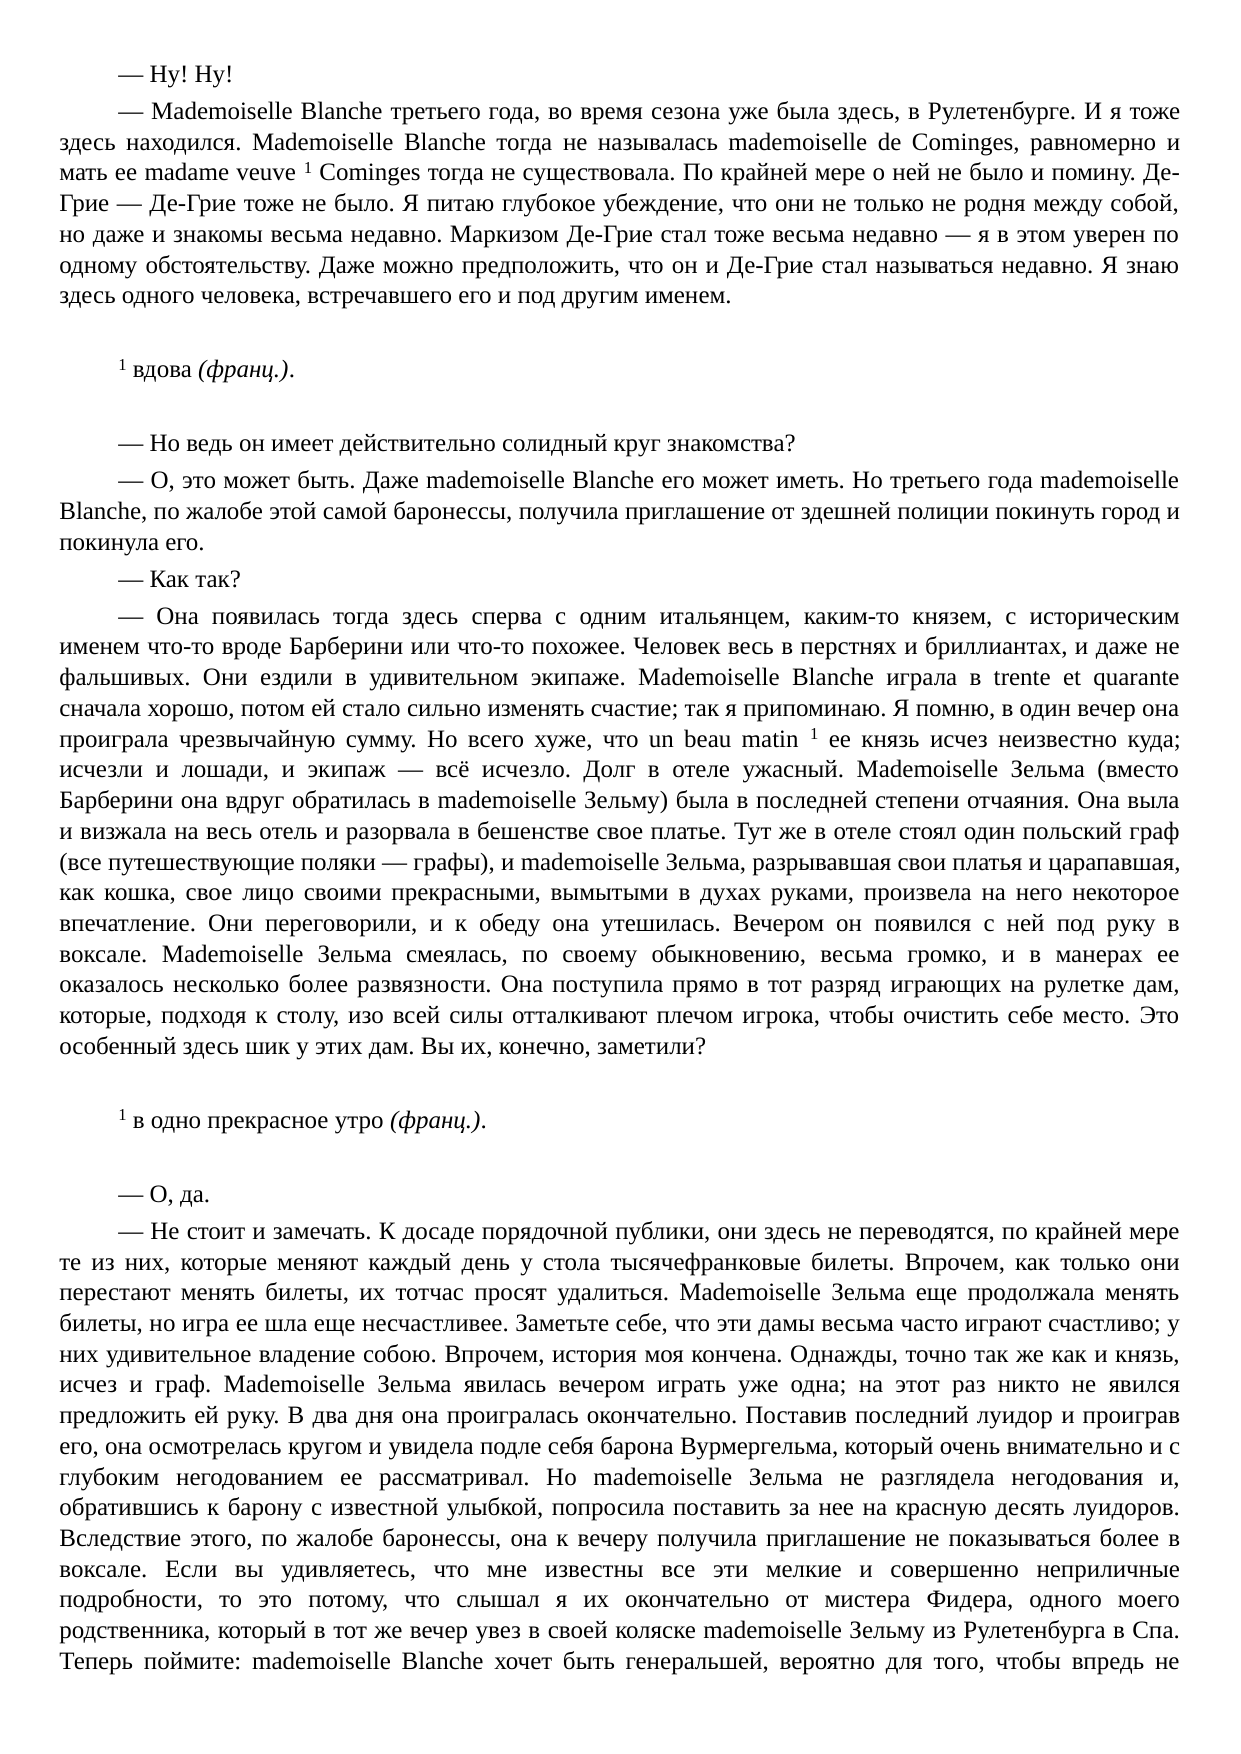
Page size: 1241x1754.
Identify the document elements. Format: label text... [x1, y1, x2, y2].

text — Mademoiselle Blanche третьего года, во время сезона уже была здесь, в Рулетенбурге. И я тоже здесь находился. Mademoiselle Blanche тогда не называлась mademoiselle de Cominges, равномерно и мать ее madame veuve 1 Cominges тогда не существовала. По крайней мере о ней не было и помину. Де-Грие — Де-Грие тоже не было. Я питаю глубокое убеждение, что они не только не родня между собой, но даже и знакомы весьма недавно. Маркизом Де-Грие стал тоже весьма недавно — я в этом уверен по одному обстоятельству. Даже можно предположить, что он и Де-Грие стал называться недавно. Я знаю здесь одного человека, встречавшего его и под другим именем. [59, 96, 1181, 309]
text 1 вдова (франц.). [59, 354, 1181, 383]
text — Но ведь он имеет действительно солидный круг знакомства? [59, 428, 1181, 457]
text — Как так? [59, 564, 1181, 592]
text 1 в одно прекрасное утро (франц.). [59, 1105, 1181, 1134]
text — О, это может быть. Даже mademoiselle Blanche его может иметь. Но третьего года mademoiselle Blanche, по жалобе этой самой баронессы, получила приглашение от здешней полиции покинуть город и покинула его. [59, 465, 1181, 556]
text — Ну! Ну! [59, 59, 1181, 88]
text — Не стоит и замечать. К досаде порядочной публики, они здесь не переводятся, по крайней мере те из них, которые меняют каждый день у стола тысячефранковые билеты. Впрочем, как только они перестают менять билеты, их тотчас просят удалиться. Mademoiselle Зельма еще продолжала менять билеты, но игра ее шла еще несчастливее. Заметьте себе, что эти дамы весьма часто играют счастливо; у них удивительное владение собою. Впрочем, история моя кончена. Однажды, точно так же как и князь, исчез и граф. Mademoiselle Зельма явилась вечером играть уже одна; на этот раз никто не явился предложить ей руку. В два дня она проигралась окончательно. Поставив последний луидор и проиграв его, она осмотрелась кругом и увидела подле себя барона Вурмергельма, который очень внимательно и с глубоким негодованием ее рассматривал. Но mademoiselle Зельма не разглядела негодования и, обратившись к барону с известной улыбкой, попросила поставить за нее на красную десять луидоров. Вследствие этого, по жалобе баронессы, она к вечеру получила приглашение не показываться более в воксале. Если вы удивляетесь, что мне известны все эти мелкие и совершенно неприличные подробности, то это потому, что слышал я их окончательно от мистера Фидера, одного моего родственника, который в тот же вечер увез в своей коляске mademoiselle Зельму из Рулетенбурга в Спа. Теперь поймите: mademoiselle Blanche хочет быть генеральшей, вероятно для того, чтобы впредь не [59, 1216, 1181, 1675]
text — Она появилась тогда здесь сперва с одним итальянцем, каким-то князем, с историческим именем что-то вроде Барберини или что-то похожее. Человек весь в перстнях и бриллиантах, и даже не фальшивых. Они ездили в удивительном экипаже. Mademoiselle Blanche играла в trente et quarante сначала хорошо, потом ей стало сильно изменять счастие; так я припоминаю. Я помню, в один вечер она проиграла чрезвычайную сумму. Но всего хуже, что un beau matin 1 ее князь исчез неизвестно куда; исчезли и лошади, и экипаж — всё исчезло. Долг в отеле ужасный. Mademoiselle Зельма (вместо Барберини она вдруг обратилась в mademoiselle Зельму) была в последней степени отчаяния. Она выла и визжала на весь отель и разорвала в бешенстве свое платье. Тут же в отеле стоял один польский граф (все путешествующие поляки — графы), и mademoiselle Зельма, разрывавшая свои платья и царапавшая, как кошка, свое лицо своими прекрасными, вымытыми в духах руками, произвела на него некоторое впечатление. Они переговорили, и к обеду она утешилась. Вечером он появился с ней под руку в воксале. Mademoiselle Зельма смеялась, по своему обыкновению, весьма громко, и в манерах ее оказалось несколько более развязности. Она поступила прямо в тот разряд играющих на рулетке дам, которые, подходя к столу, изо всей силы отталкивают плечом игрока, чтобы очистить себе место. Это особенный здесь шик у этих дам. Вы их, конечно, заметили? [59, 601, 1181, 1060]
text — О, да. [59, 1179, 1181, 1208]
